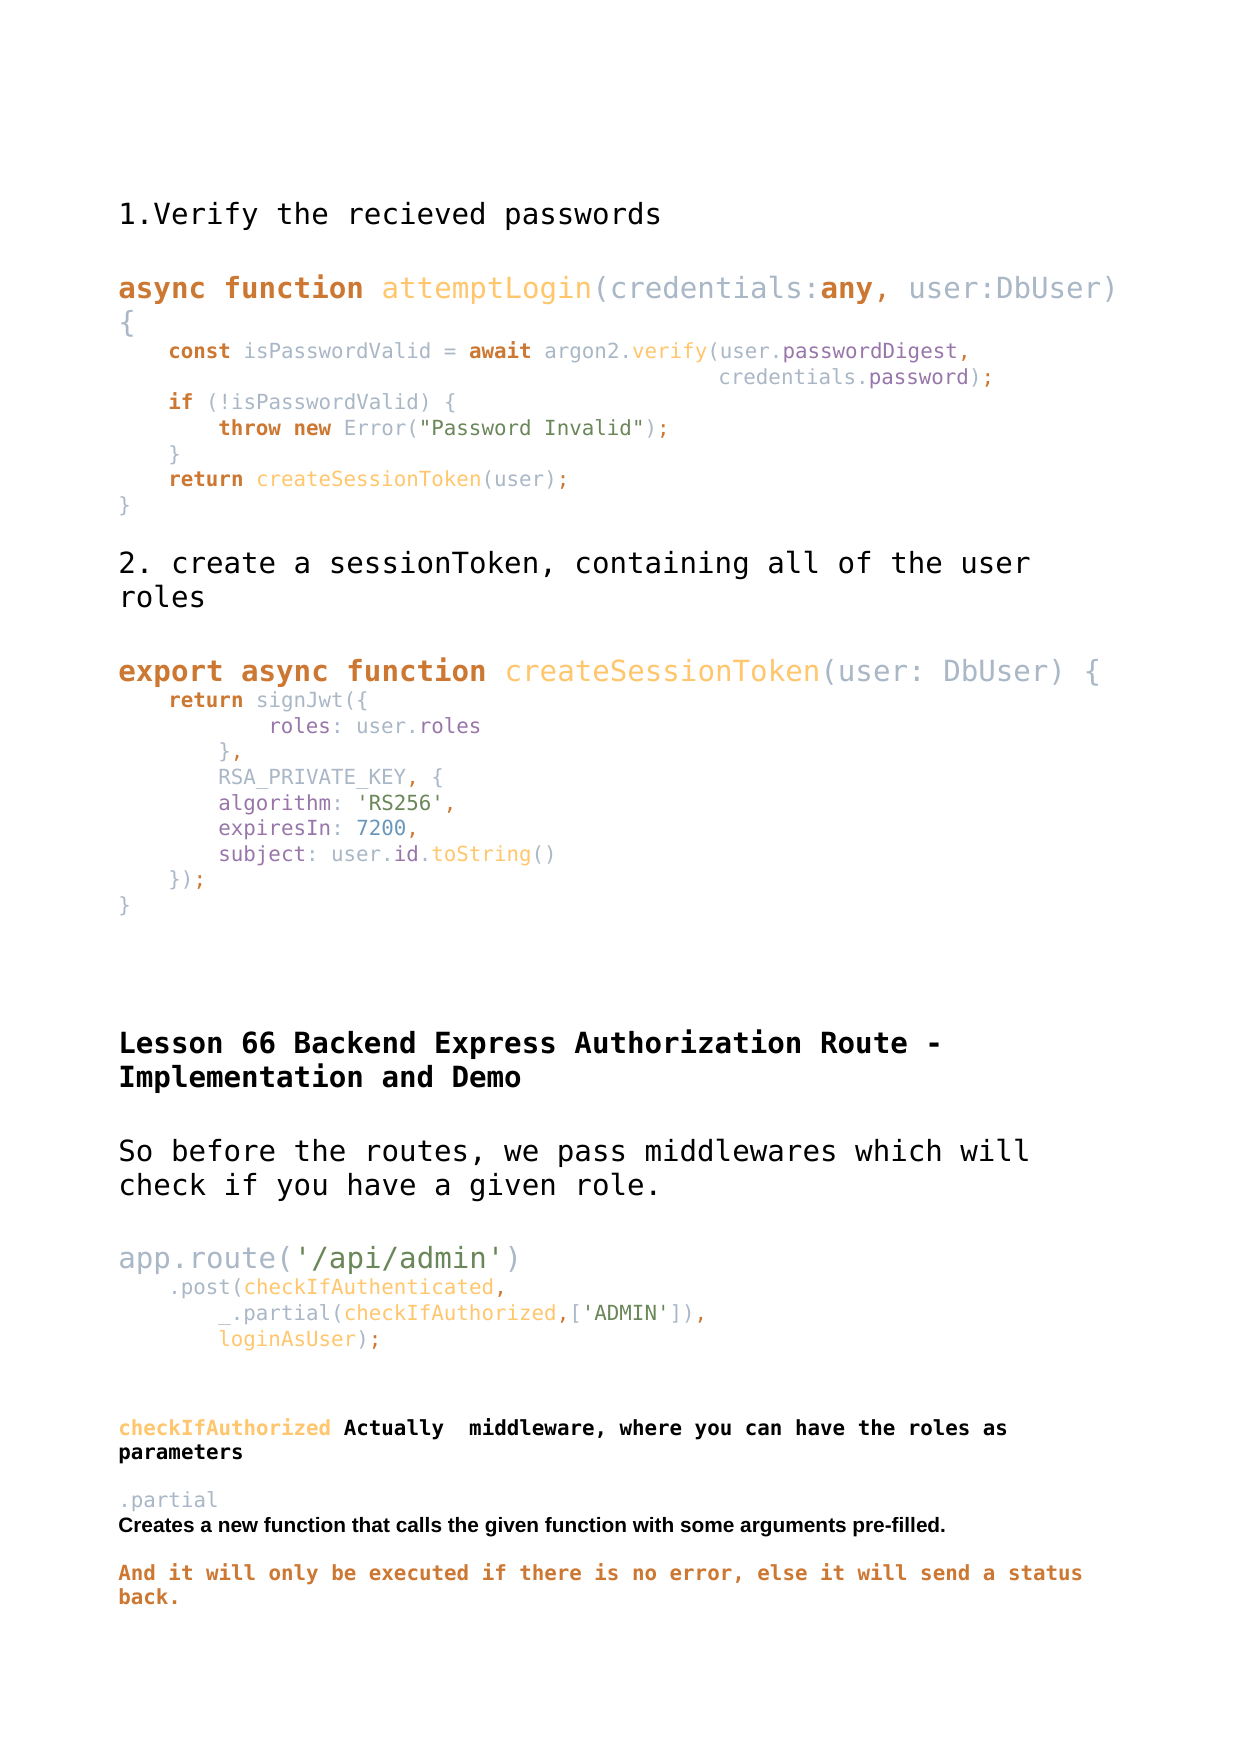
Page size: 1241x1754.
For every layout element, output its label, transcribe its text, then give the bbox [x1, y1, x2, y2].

text loginAsUser); [118, 1327, 1122, 1352]
text Creates a new function that calls the given function with some arguments pre-filled. [118, 1513, 1122, 1537]
text roles: user.roles [118, 714, 1122, 739]
text } [118, 893, 1122, 917]
text expiresIn: 7200, [118, 816, 1122, 842]
text Lesson 66 Backend Express Authorization Route - Implementation and Demo [118, 1026, 1122, 1094]
text const isPasswordValid = await argon2.verify(user.passwordDigest, [118, 339, 1122, 365]
text And it will only be executed if there is no error, else it will send a status back. [118, 1561, 1122, 1609]
text async function attemptLogin(credentials:any, user:DbUser) { [118, 271, 1122, 339]
text checkIfAuthorized Actually middleware, where you can have the roles as parameters [118, 1416, 1122, 1464]
text subject: user.id.toString() [118, 842, 1122, 867]
text return createSessionToken(user); [118, 467, 1122, 493]
text }); [118, 867, 1122, 893]
text export async function createSessionToken(user: DbUser) { [118, 654, 1122, 688]
text So before the routes, we pass middlewares which will check if you have a given role. [118, 1134, 1122, 1202]
text .partial [118, 1488, 1122, 1513]
text RSA_PRIVATE_KEY, { [118, 765, 1122, 791]
text algorithm: 'RS256', [118, 791, 1122, 816]
text _.partial(checkIfAuthorized,['ADMIN']), [118, 1301, 1122, 1327]
text app.route('/api/admin') [118, 1241, 1122, 1275]
text return signJwt({ [118, 688, 1122, 714]
text }, [118, 739, 1122, 765]
text 1.Verify the recieved passwords [118, 197, 1122, 231]
text 2. create a sessionToken, containing all of the user roles [118, 547, 1122, 614]
text } [118, 442, 1122, 467]
text if (!isPasswordValid) { [118, 390, 1122, 416]
text .post(checkIfAuthenticated, [118, 1275, 1122, 1301]
text throw new Error("Password Invalid"); [118, 416, 1122, 442]
text } [118, 493, 1122, 517]
text credentials.password); [118, 365, 1122, 390]
